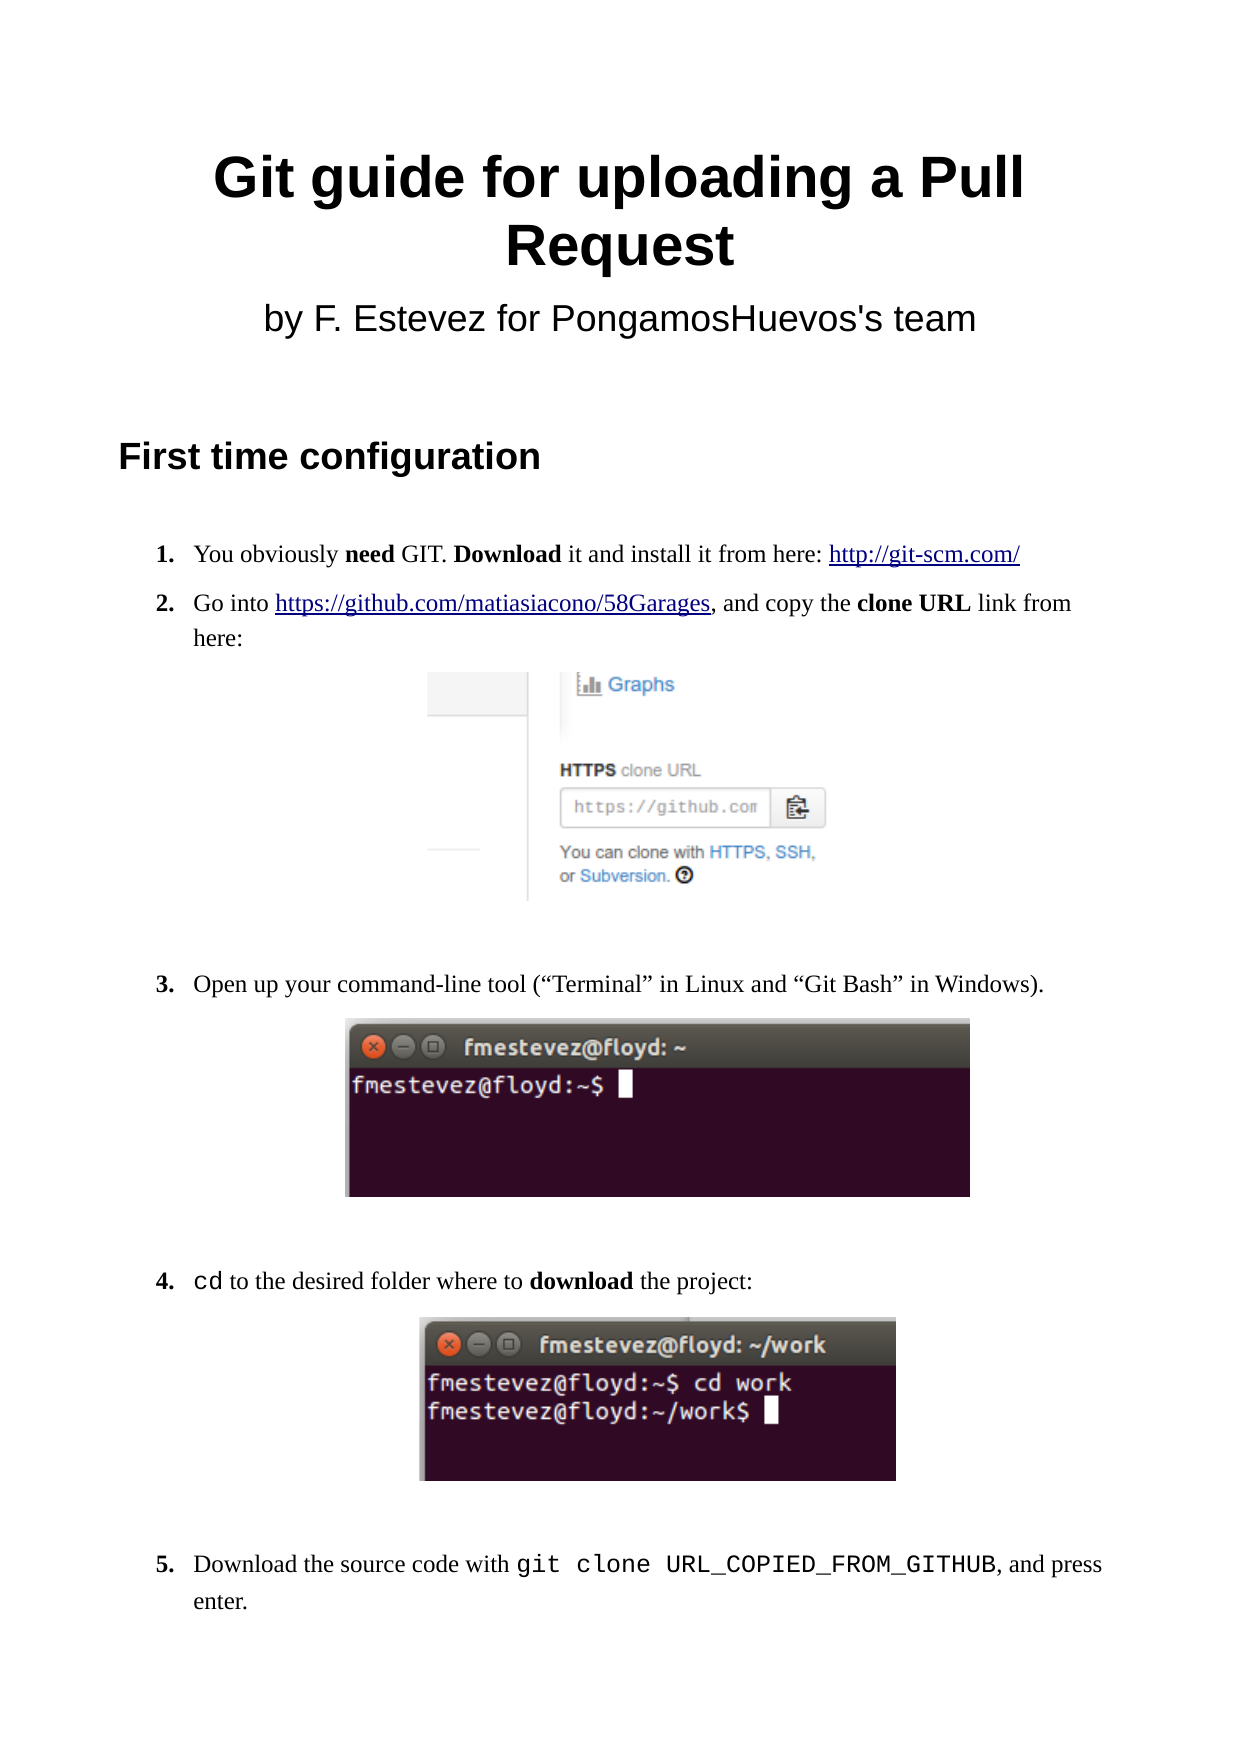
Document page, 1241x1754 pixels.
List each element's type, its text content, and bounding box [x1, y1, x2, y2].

list You obviously need GIT. Download it and install it from here: http://git-scm.com/ [156, 539, 1122, 568]
picture [345, 1018, 970, 1197]
picture [427, 672, 889, 901]
subtitle by F. Estevez for PongamosHuevos's team [118, 296, 1122, 339]
subtitle First time configuration [118, 434, 1122, 478]
list Download the source code with git clone URL_COPIED_FROM_GITHUB, and press enter. [156, 1549, 1122, 1615]
title Git guide for uploading a Pull Request [118, 143, 1122, 277]
picture [419, 1317, 896, 1481]
list Open up your command-line tool (“Terminal” in Linux and “Git Bash” in Windows). [156, 969, 1122, 998]
list Go into https://github.com/matiasiacono/58Garages, and copy the clone URL link from here: [156, 588, 1122, 652]
list cd to the desired folder where to download the project: [156, 1266, 1122, 1297]
